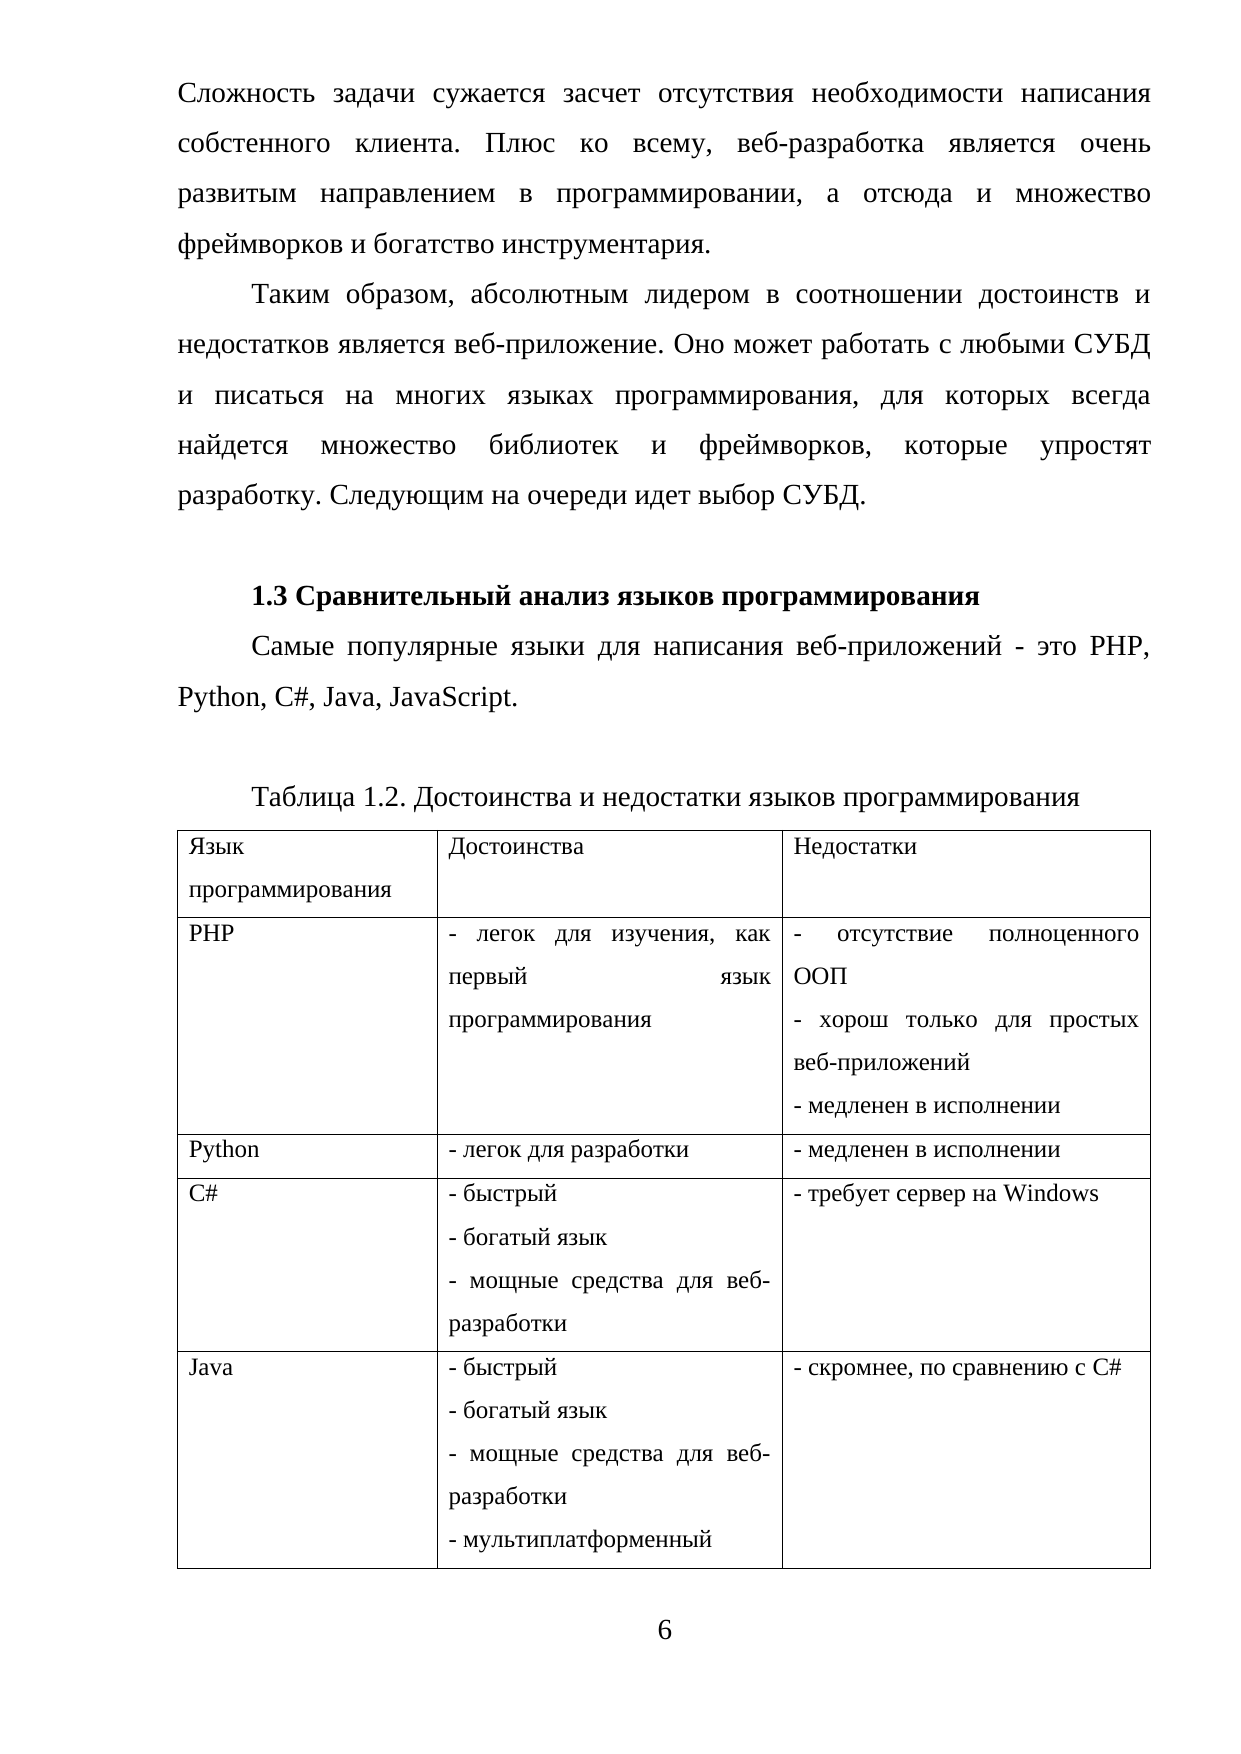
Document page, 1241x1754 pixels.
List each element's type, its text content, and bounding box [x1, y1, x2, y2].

table_cell - скромнее, по сравнению с C# [783, 1352, 1150, 1567]
text Сложность задачи сужается засчет отсутствия необходимости написания собстенного клиента. Плюс ко всему, веб-разработка является очень развитым направлением в программировании, а отсюда и множество фреймворков и богатство инструментария. [177, 75, 1152, 259]
text Самые популярные языки для написания веб-приложений - это PHP, Python, C#, Java, JavaScript. [177, 628, 1152, 712]
text Таблица 1.2. Достоинства и недостатки языков программирования [177, 779, 1152, 813]
table_cell - легок для разработки [438, 1135, 782, 1177]
text 1.3 Сравнительный анализ языков программирования [177, 578, 1152, 612]
table_cell - легок для изучения, как первый язык программирования [438, 918, 782, 1133]
table_cell - отсутствие полноценного ООП - хорош только для простых веб-приложений - медленен в исполнении [783, 918, 1150, 1133]
table_cell PHP [178, 918, 437, 1133]
table_cell - медленен в исполнении [783, 1135, 1150, 1177]
table_cell Python [178, 1135, 437, 1177]
table_cell - быстрый - богатый язык - мощные средства для веб-разработки [438, 1179, 782, 1351]
text Таким образом, абсолютным лидером в соотношении достоинств и недостатков является веб-приложение. Оно может работать с любыми СУБД и писаться на многих языках программирования, для которых всегда найдется множество библиотек и фреймворков, которые упростят разработку. Следующим на очереди идет выбор СУБД. [177, 276, 1152, 511]
table_header Достоинства [438, 831, 782, 917]
table_cell Java [178, 1352, 437, 1567]
table_cell C# [178, 1179, 437, 1351]
table_header Язык программирования [178, 831, 437, 917]
table_cell - быстрый - богатый язык - мощные средства для веб-разработки - мультиплатформенный [438, 1352, 782, 1567]
table_cell - требует сервер на Windows [783, 1179, 1150, 1351]
table_header Недостатки [783, 831, 1150, 917]
